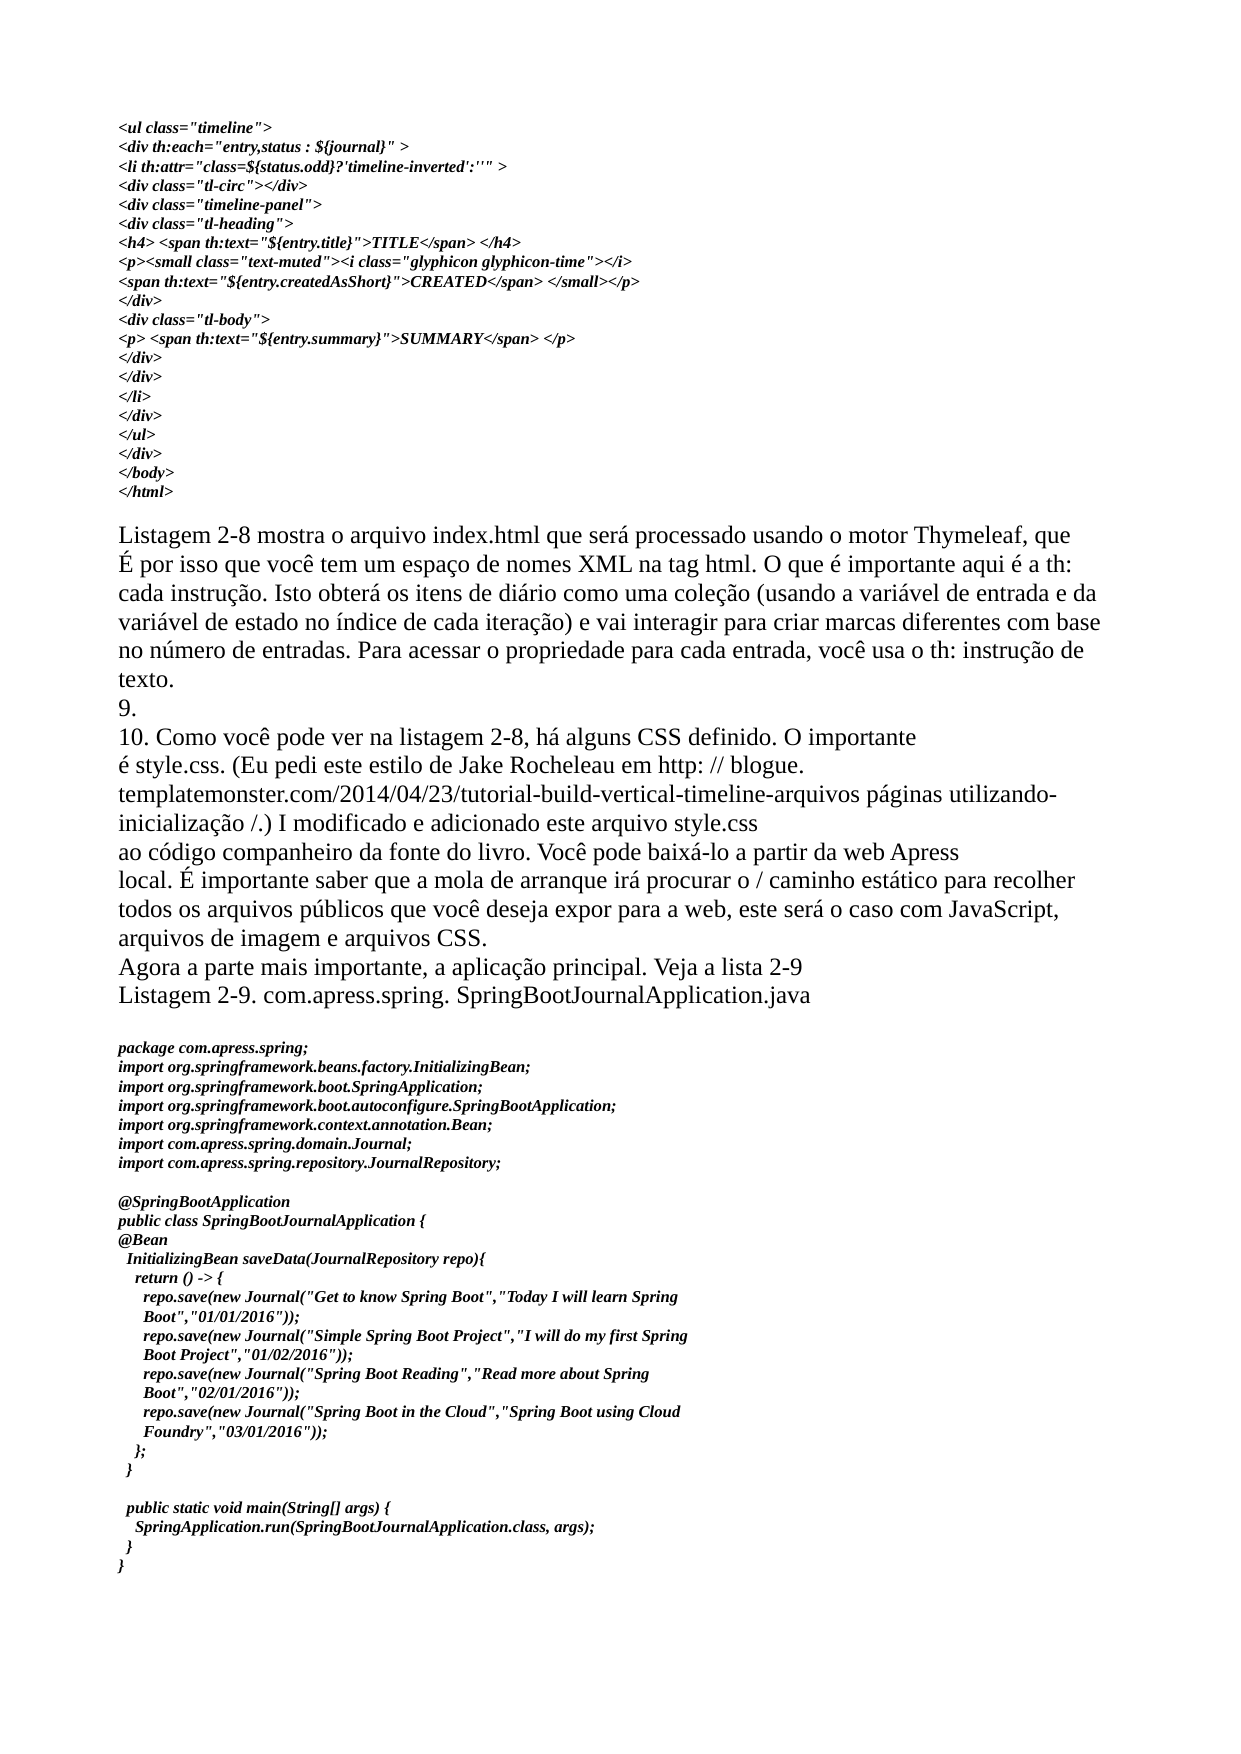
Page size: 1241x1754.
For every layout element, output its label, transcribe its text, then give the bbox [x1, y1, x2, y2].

text repo.save(new Journal("Get to know Spring Boot","Today I will learn Spring [118, 1287, 1122, 1306]
text repo.save(new Journal("Simple Spring Boot Project","I will do my first Spring [118, 1326, 1122, 1345]
text </div> [118, 406, 1122, 425]
text Boot Project","01/02/2016")); [118, 1345, 1122, 1364]
text import org.springframework.boot.autoconfigure.SpringBootApplication; [118, 1096, 1122, 1115]
text <ul class="timeline"> [118, 118, 1122, 137]
text <h4> <span th:text="${entry.title}">TITLE</span> </h4> [118, 233, 1122, 252]
text return () -> { [118, 1268, 1122, 1287]
text <div class="tl-circ"></div> [118, 176, 1122, 195]
text <div class="tl-heading"> [118, 214, 1122, 233]
text Boot","01/01/2016")); [118, 1306, 1122, 1326]
text import org.springframework.boot.SpringApplication; [118, 1076, 1122, 1096]
text Listagem 2-8 mostra o arquivo index.html que será processado usando o motor Thymeleaf, que É por isso que você tem um espaço de nomes XML na tag html. O que é importante aqui é a th: cada instrução. Isto obterá os itens de diário como uma coleção (usando a variável de entrada e da variável de estado no índice de cada iteração) e vai interagir para criar marcas diferentes com base no número de entradas. Para acessar o propriedade para cada entrada, você usa o th: instrução de texto. 9. 10. Como você pode ver na listagem 2-8, há alguns CSS definido. O importante é style.css. (Eu pedi este estilo de Jake Rocheleau em http: // blogue. templatemonster.com/2014/04/23/tutorial-build-vertical-timeline-arquivos páginas utilizando-inicialização /.) I modificado e adicionado este arquivo style.css ao código companheiro da fonte do livro. Você pode baixá-lo a partir da web Apress local. É importante saber que a mola de arranque irá procurar o / caminho estático para recolher todos os arquivos públicos que você deseja expor para a web, este será o caso com JavaScript, arquivos de imagem e arquivos CSS. Agora a parte mais importante, a aplicação principal. Veja a lista 2-9 Listagem 2-9. com.apress.spring. SpringBootJournalApplication.java [118, 521, 1122, 1009]
text }; [118, 1441, 1122, 1460]
text @Bean [118, 1230, 1122, 1249]
text @SpringBootApplication [118, 1191, 1122, 1211]
text } [118, 1556, 1122, 1575]
text package com.apress.spring; [118, 1038, 1122, 1057]
text </ul> [118, 425, 1122, 444]
text InitializingBean saveData(JournalRepository repo){ [118, 1249, 1122, 1268]
text import com.apress.spring.domain.Journal; [118, 1134, 1122, 1153]
text <span th:text="${entry.createdAsShort}">CREATED</span> </small></p> [118, 271, 1122, 291]
text SpringApplication.run(SpringBootJournalApplication.class, args); [118, 1517, 1122, 1536]
text } [118, 1460, 1122, 1479]
text public static void main(String[] args) { [118, 1498, 1122, 1517]
text import org.springframework.context.annotation.Bean; [118, 1115, 1122, 1134]
text </div> [118, 367, 1122, 386]
text <p><small class="text-muted"><i class="glyphicon glyphicon-time"></i> [118, 252, 1122, 271]
text <div class="timeline-panel"> [118, 195, 1122, 214]
text repo.save(new Journal("Spring Boot Reading","Read more about Spring [118, 1364, 1122, 1383]
text </html> [118, 482, 1122, 501]
text repo.save(new Journal("Spring Boot in the Cloud","Spring Boot using Cloud [118, 1402, 1122, 1421]
text <div class="tl-body"> [118, 310, 1122, 329]
text </div> [118, 291, 1122, 310]
text import org.springframework.beans.factory.InitializingBean; [118, 1057, 1122, 1076]
text </body> [118, 463, 1122, 482]
text </div> [118, 444, 1122, 463]
text </li> [118, 386, 1122, 406]
text <div th:each="entry,status : ${journal}" > [118, 137, 1122, 156]
text Foundry","03/01/2016")); [118, 1421, 1122, 1441]
text <p> <span th:text="${entry.summary}">SUMMARY</span> </p> [118, 329, 1122, 348]
text } [118, 1536, 1122, 1556]
text public class SpringBootJournalApplication { [118, 1211, 1122, 1230]
text Boot","02/01/2016")); [118, 1383, 1122, 1402]
text import com.apress.spring.repository.JournalRepository; [118, 1153, 1122, 1172]
text </div> [118, 348, 1122, 367]
text <li th:attr="class=${status.odd}?'timeline-inverted':''" > [118, 156, 1122, 176]
